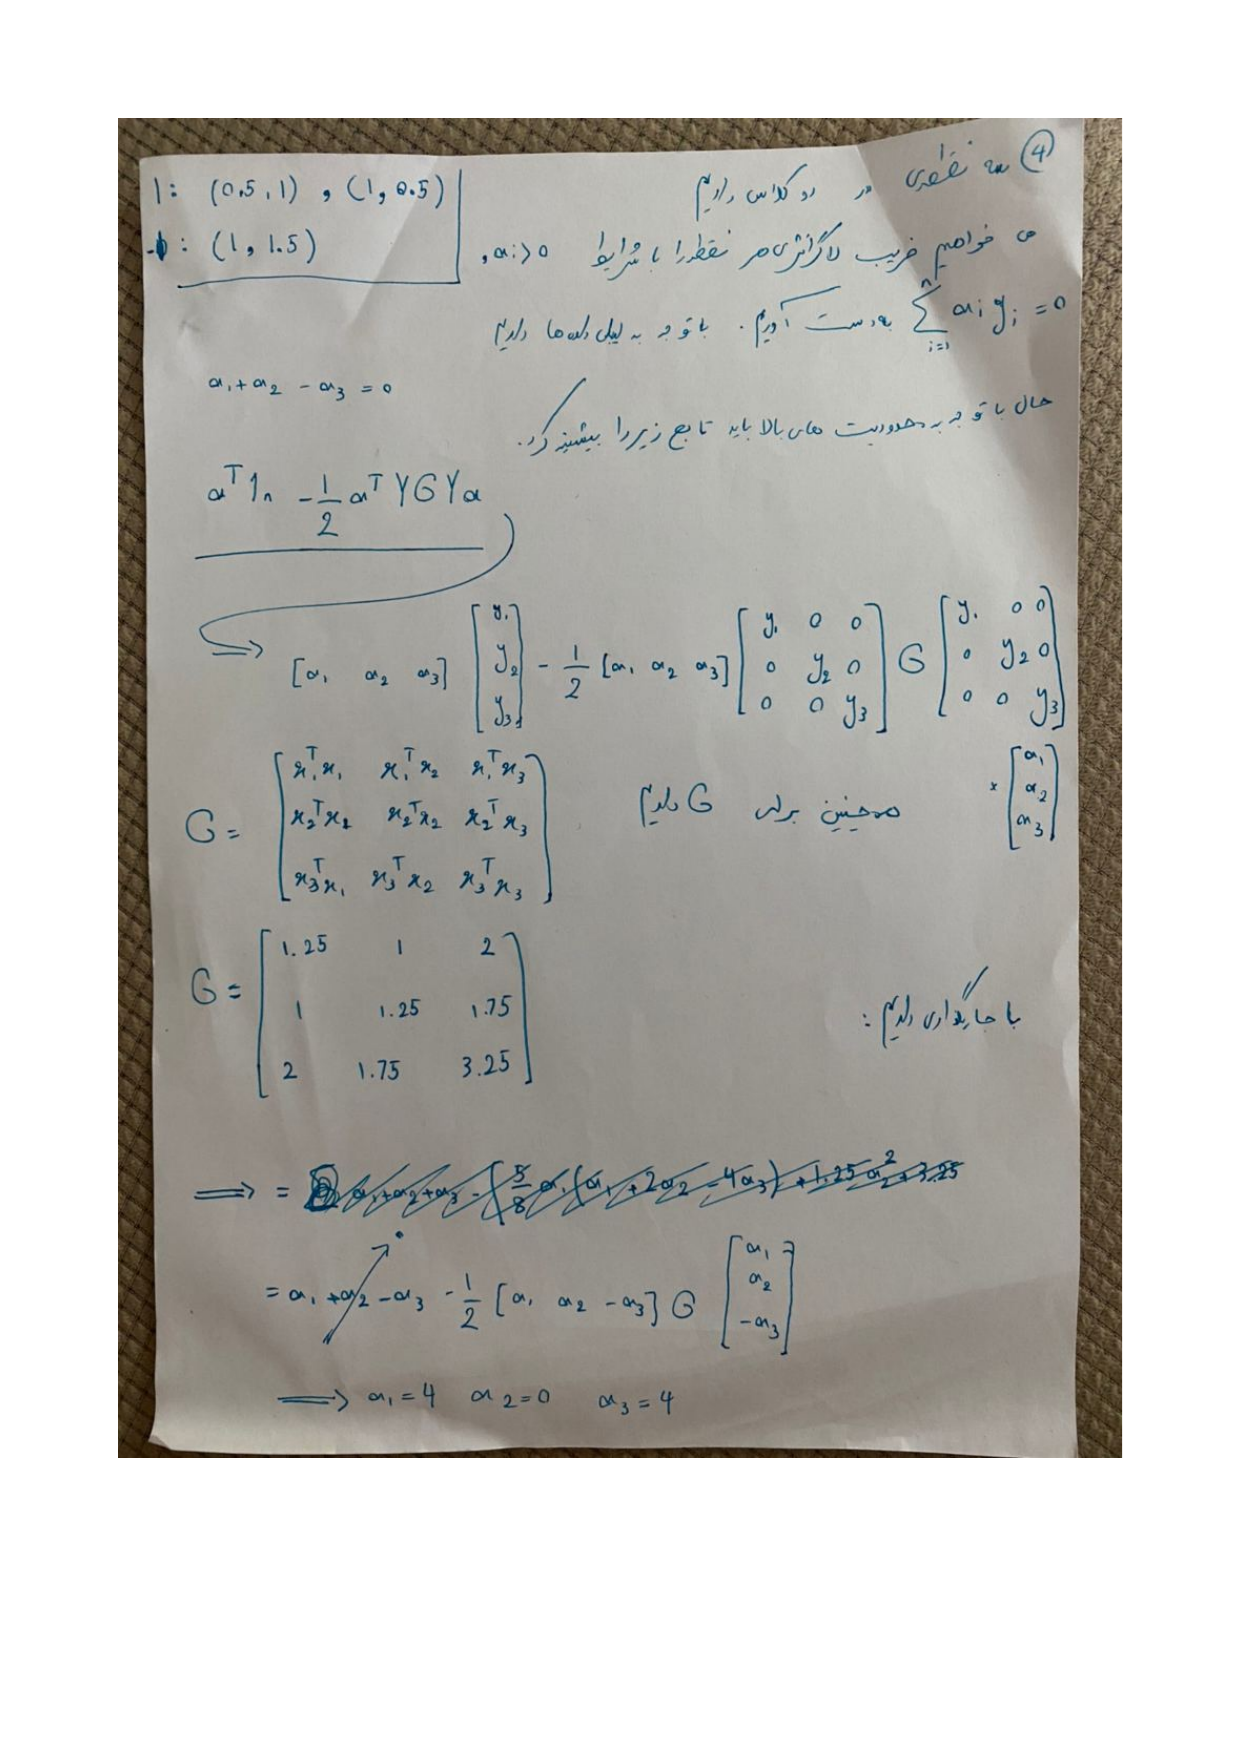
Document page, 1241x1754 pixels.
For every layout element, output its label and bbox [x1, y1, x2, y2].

picture [118, 118, 1123, 1458]
